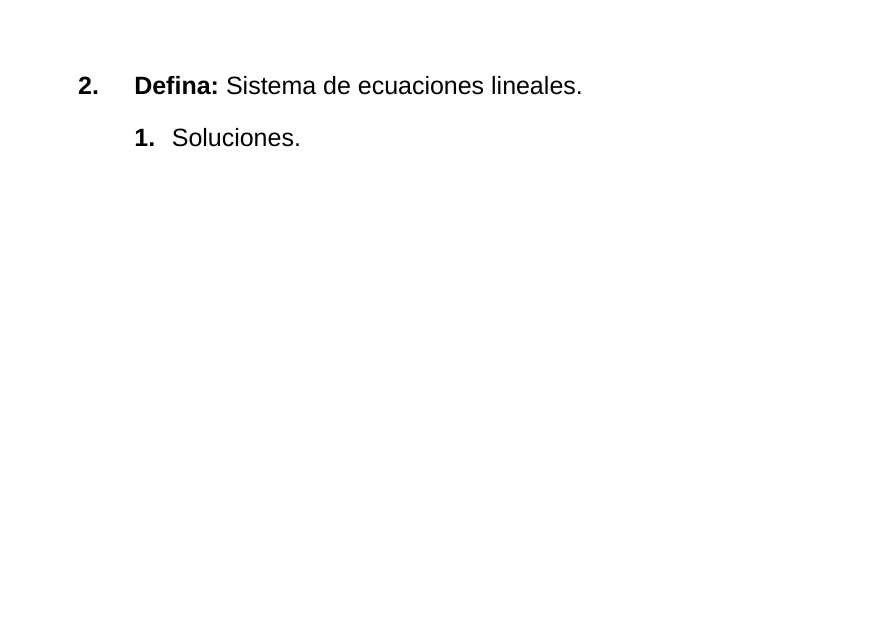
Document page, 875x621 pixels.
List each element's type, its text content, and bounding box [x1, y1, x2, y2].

list Defina: Sistema de ecuaciones lineales. [78, 71, 815, 100]
list Soluciones. [134, 123, 815, 152]
